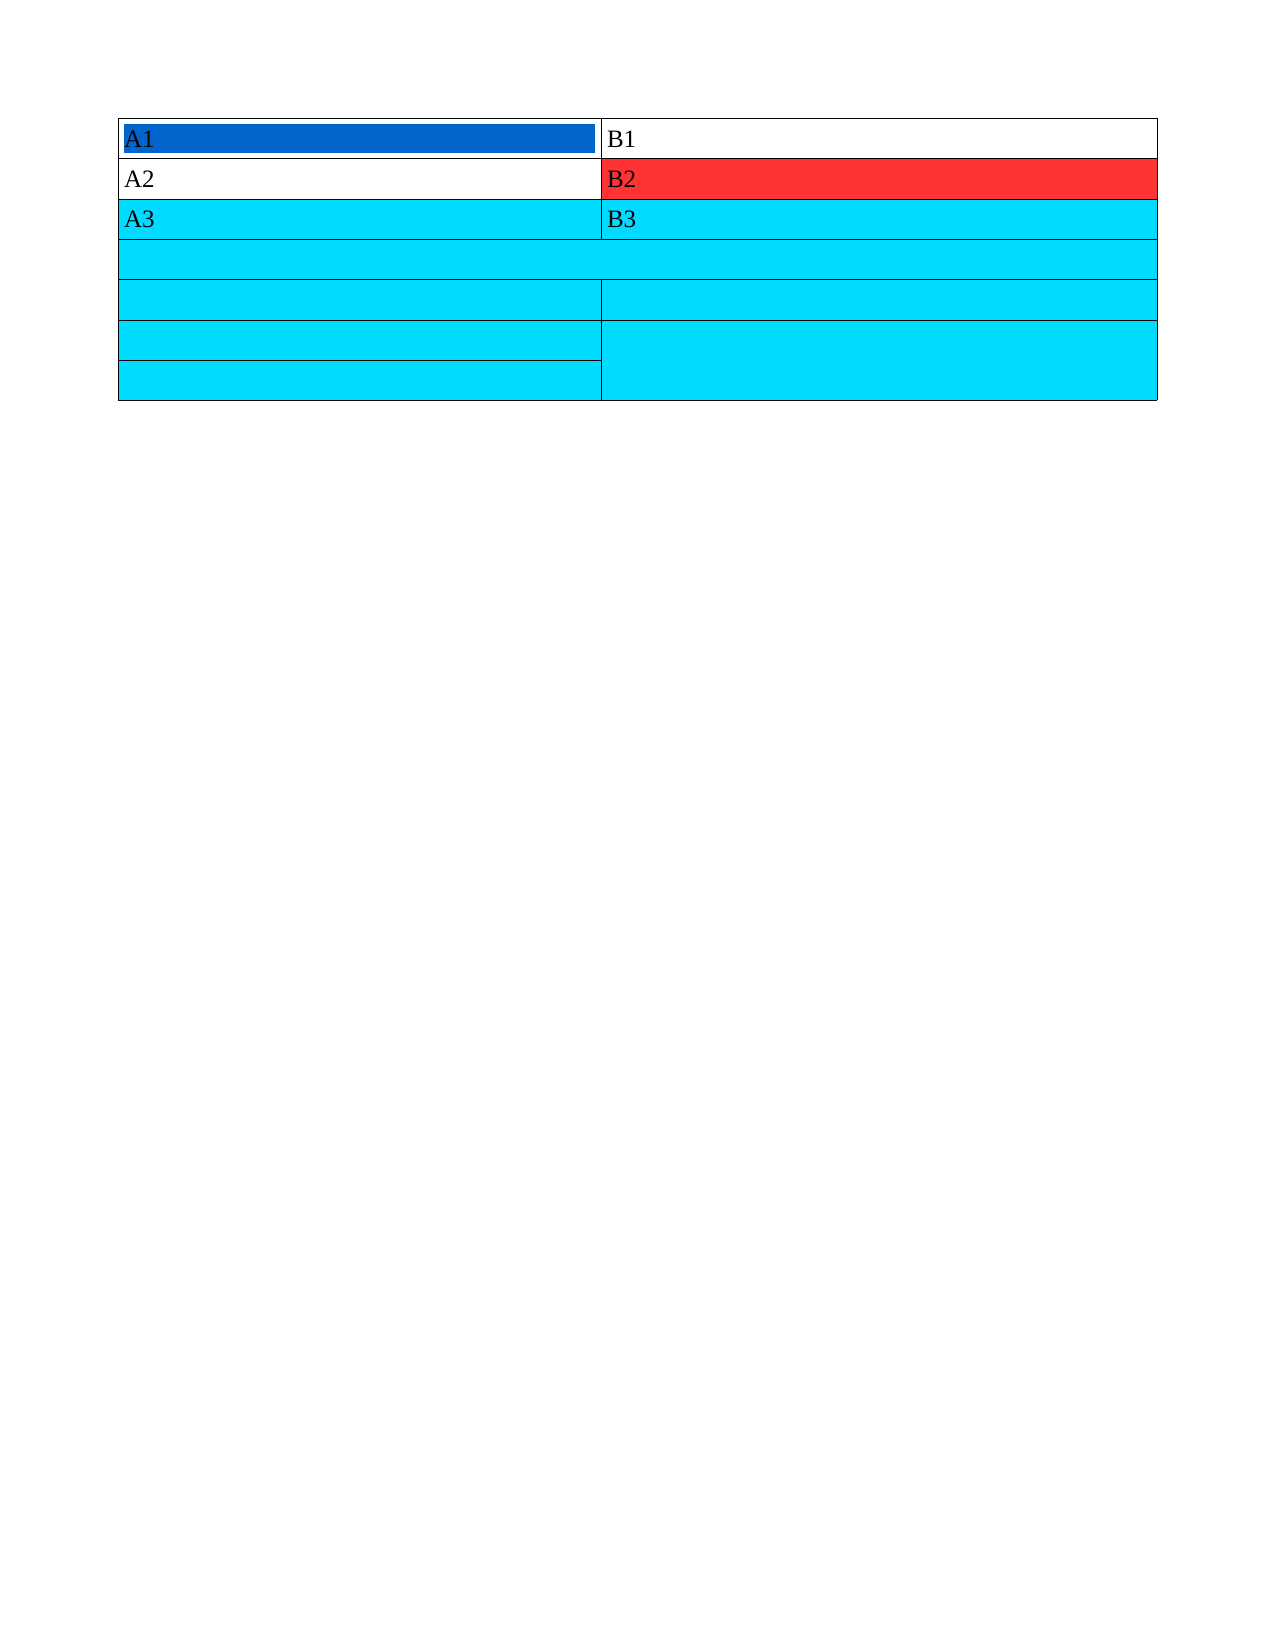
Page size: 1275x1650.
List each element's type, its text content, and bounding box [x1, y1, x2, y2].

table_cell [119, 240, 1157, 279]
table_cell A3 [119, 200, 601, 239]
table_cell [602, 321, 1157, 360]
table_cell B3 [602, 200, 1157, 239]
table_cell [119, 361, 601, 400]
table_header B1 [602, 119, 1157, 158]
table_cell A2 [119, 159, 601, 199]
table_header [119, 321, 601, 360]
table_cell B2 [602, 159, 1157, 199]
table_header A1 [119, 119, 601, 158]
table_cell [602, 280, 1157, 320]
table_cell [119, 280, 601, 320]
